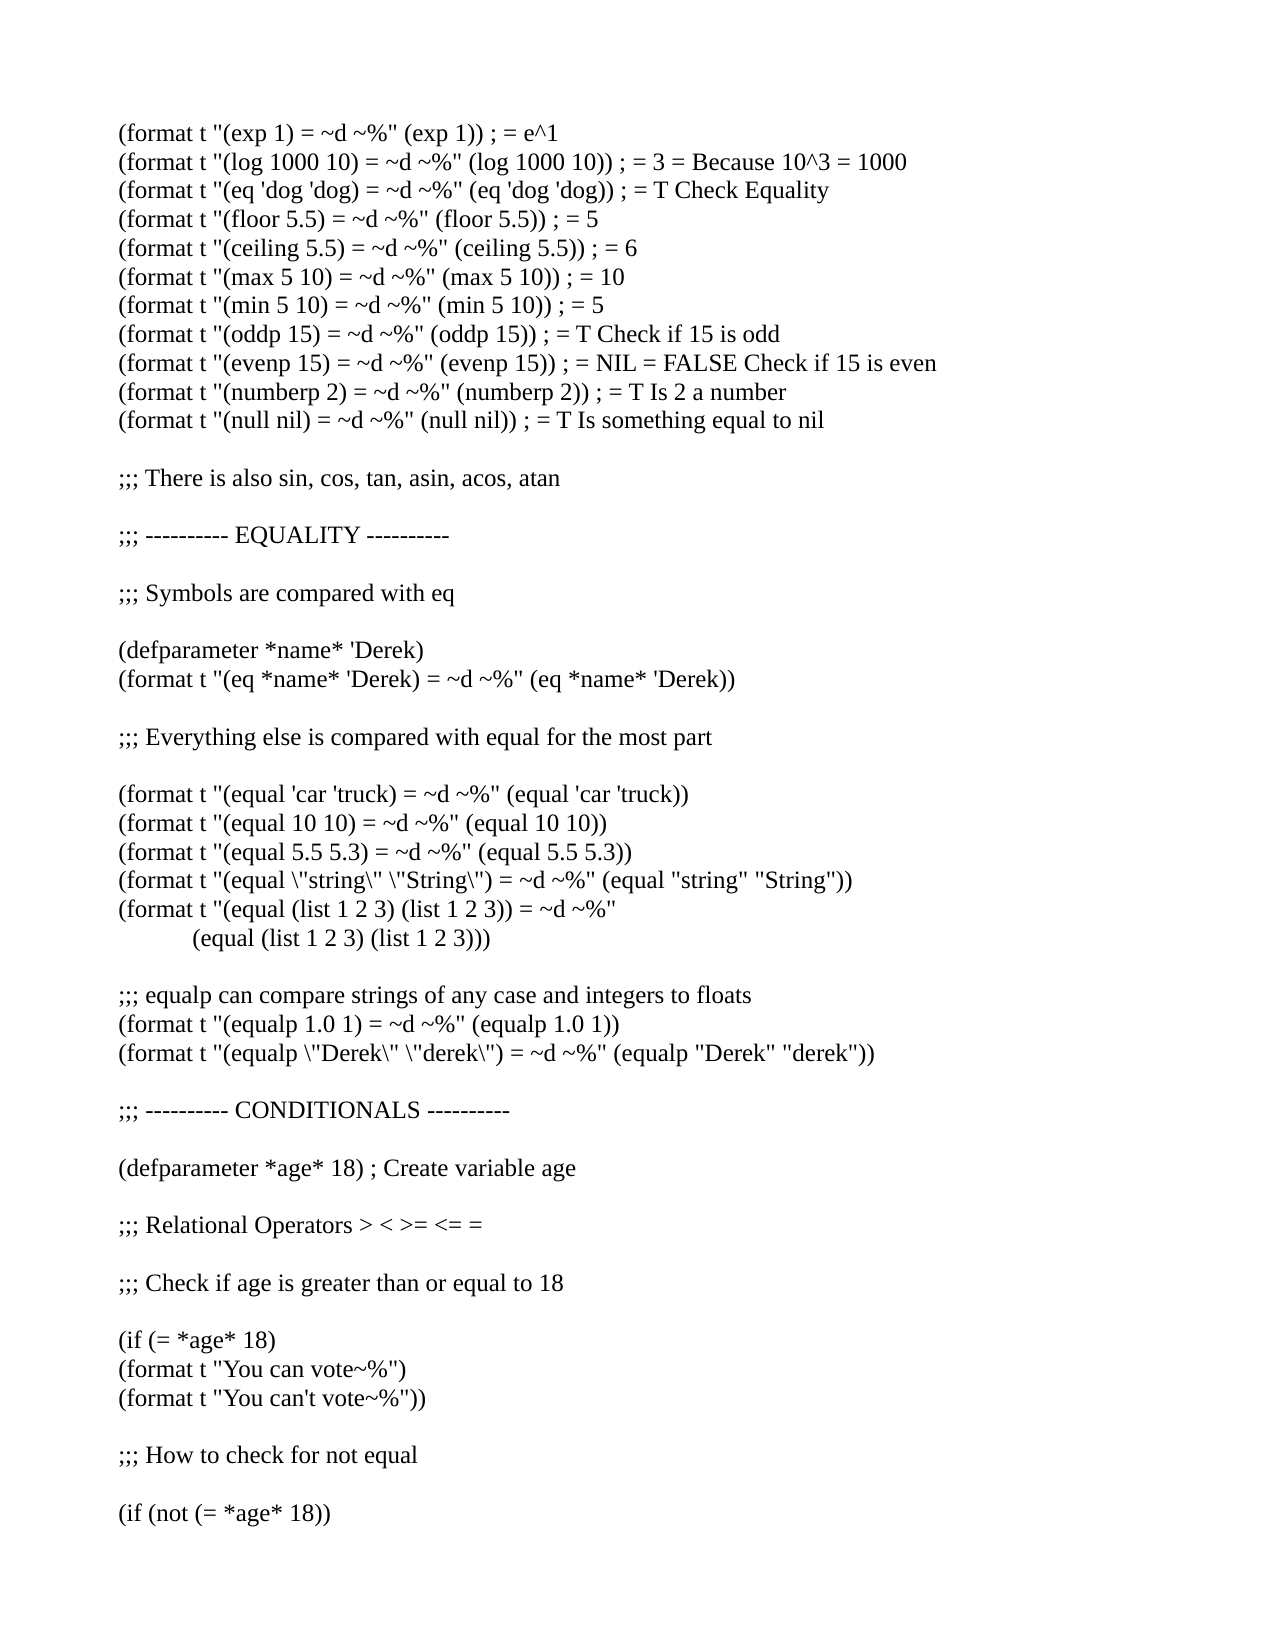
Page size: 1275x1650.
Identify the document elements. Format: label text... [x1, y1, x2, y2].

text (format t "You can vote~%") [118, 1354, 1157, 1383]
text (defparameter *name* 'Derek) [118, 636, 1157, 664]
text ;;; ---------- EQUALITY ---------- [118, 521, 1157, 549]
text (defparameter *age* 18) ; Create variable age [118, 1153, 1157, 1182]
text (equal (list 1 2 3) (list 1 2 3))) [118, 923, 1157, 952]
text (format t "(equalp \"Derek\" \"derek\") = ~d ~%" (equalp "Derek" "derek")) [118, 1038, 1157, 1067]
text (format t "(eq 'dog 'dog) = ~d ~%" (eq 'dog 'dog)) ; = T Check Equality [118, 176, 1157, 204]
text (if (= *age* 18) [118, 1326, 1157, 1354]
text ;;; Symbols are compared with eq [118, 578, 1157, 607]
text (format t "(max 5 10) = ~d ~%" (max 5 10)) ; = 10 [118, 262, 1157, 291]
text (format t "(oddp 15) = ~d ~%" (oddp 15)) ; = T Check if 15 is odd [118, 319, 1157, 348]
text (format t "(equal \"string\" \"String\") = ~d ~%" (equal "string" "String")) [118, 866, 1157, 894]
text ;;; How to check for not equal [118, 1441, 1157, 1469]
text (format t "(min 5 10) = ~d ~%" (min 5 10)) ; = 5 [118, 291, 1157, 319]
text (format t "(equalp 1.0 1) = ~d ~%" (equalp 1.0 1)) [118, 1009, 1157, 1038]
text (format t "(eq *name* 'Derek) = ~d ~%" (eq *name* 'Derek)) [118, 664, 1157, 693]
text ;;; Relational Operators > < >= <= = [118, 1211, 1157, 1239]
text (format t "(numberp 2) = ~d ~%" (numberp 2)) ; = T Is 2 a number [118, 377, 1157, 406]
text (if (not (= *age* 18)) [118, 1498, 1157, 1527]
text (format t "(floor 5.5) = ~d ~%" (floor 5.5)) ; = 5 [118, 204, 1157, 233]
text (format t "(null nil) = ~d ~%" (null nil)) ; = T Is something equal to nil [118, 406, 1157, 434]
text (format t "(ceiling 5.5) = ~d ~%" (ceiling 5.5)) ; = 6 [118, 233, 1157, 262]
text (format t "(equal 10 10) = ~d ~%" (equal 10 10)) [118, 808, 1157, 837]
text (format t "(log 1000 10) = ~d ~%" (log 1000 10)) ; = 3 = Because 10^3 = 1000 [118, 147, 1157, 176]
text (format t "(exp 1) = ~d ~%" (exp 1)) ; = e^1 [118, 118, 1157, 147]
text ;;; ---------- CONDITIONALS ---------- [118, 1096, 1157, 1124]
text ;;; equalp can compare strings of any case and integers to floats [118, 981, 1157, 1009]
text ;;; There is also sin, cos, tan, asin, acos, atan [118, 463, 1157, 492]
text (format t "(equal 'car 'truck) = ~d ~%" (equal 'car 'truck)) [118, 779, 1157, 808]
text (format t "You can't vote~%")) [118, 1383, 1157, 1412]
text (format t "(equal 5.5 5.3) = ~d ~%" (equal 5.5 5.3)) [118, 837, 1157, 866]
text (format t "(evenp 15) = ~d ~%" (evenp 15)) ; = NIL = FALSE Check if 15 is even [118, 348, 1157, 377]
text (format t "(equal (list 1 2 3) (list 1 2 3)) = ~d ~%" [118, 894, 1157, 923]
text ;;; Everything else is compared with equal for the most part [118, 722, 1157, 751]
text ;;; Check if age is greater than or equal to 18 [118, 1268, 1157, 1297]
